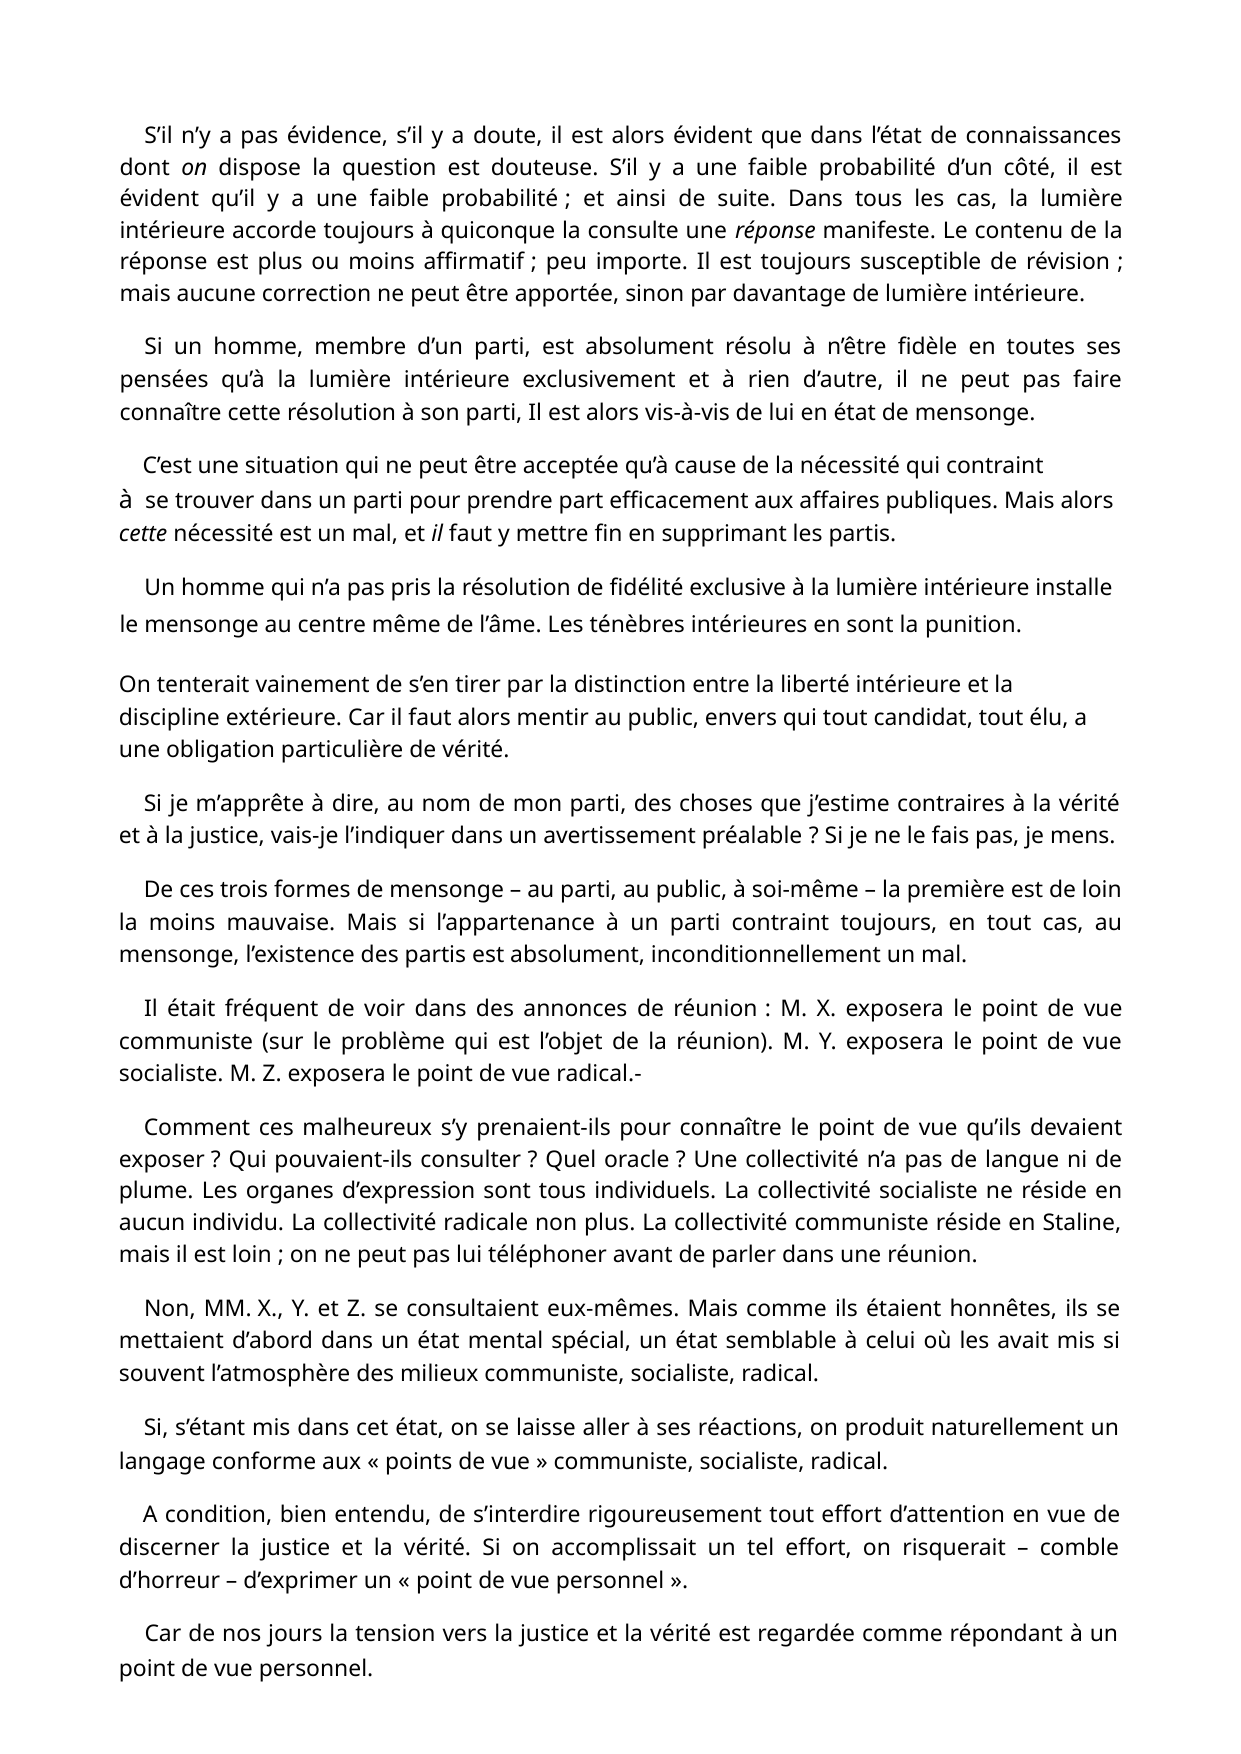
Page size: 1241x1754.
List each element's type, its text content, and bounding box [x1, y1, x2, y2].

list se trouver dans un parti pour prendre part efficacement aux affaires publiques. Mais alors cette nécessité est un mal, et il faut y mettre fin en supprimant les partis. [119, 481, 1123, 548]
text C’est une situation qui ne peut être acceptée qu’à cause de la nécessité qui contraint [142, 449, 1123, 480]
text Non, MM. X., Y. et Z. se consultaient eux-mêmes. Mais comme ils étaient honnêtes, ils se mettaient d’abord dans un état mental spécial, un état semblable à celui où les avait mis si souvent l’atmosphère des milieux communiste, socialiste, radical. [119, 1291, 1121, 1388]
text Car de nos jours la tension vers la justice et la vérité est regardée comme répondant à un point de vue personnel. [119, 1617, 1119, 1683]
text Comment ces malheureux s’y prenaient-ils pour connaître le point de vue qu’ils devaient exposer ? Qui pouvaient-ils consulter ? Quel oracle ? Une collectivité n’a pas de langue ni de plume. Les organes d’expression sont tous individuels. La collectivité socialiste ne réside en aucun individu. La collectivité radicale non plus. La collectivité communiste réside en Staline, mais il est loin ; on ne peut pas lui téléphoner avant de parler dans une réunion. [119, 1111, 1123, 1269]
text Si, s’étant mis dans cet état, on se laisse aller à ses réactions, on produit naturellement un langage conforme aux « points de vue » communiste, socialiste, radical. [119, 1410, 1121, 1476]
text Il était fréquent de voir dans des annonces de réunion : M. X. exposera le point de vue communiste (sur le problème qui est l’objet de la réunion). M. Y. exposera le point de vue socialiste. M. Z. exposera le point de vue radical.- [119, 992, 1123, 1089]
text A condition, bien entendu, de s’interdire rigoureusement tout effort d’attention en vue de discerner la justice et la vérité. Si on accomplissait un tel effort, on risquerait – comble d’horreur – d’exprimer un « point de vue personnel ». [119, 1498, 1121, 1595]
text On tenterait vainement de s’en tirer par la distinction entre la liberté intérieure et la discipline extérieure. Car il faut alors mentir au public, envers qui tout candidat, tout élu, a une obligation particulière de vérité. [119, 668, 1115, 764]
text Si je m’apprête à dire, au nom de mon parti, des choses que j’estime contraires à la vérité et à la justice, vais-je l’indiquer dans un avertissement préalable ? Si je ne le fais pas, je mens. [119, 786, 1121, 851]
text De ces trois formes de mensonge – au parti, au public, à soi-même – la première est de loin la moins mauvaise. Mais si l’appartenance à un parti contraint toujours, en tout cas, au mensonge, l’existence des partis est absolument, inconditionnellement un mal. [119, 873, 1123, 969]
text S’il n’y a pas évidence, s’il y a doute, il est alors évident que dans l’état de connaissances dont on dispose la question est douteuse. S’il y a une faible probabilité d’un côté, il est évident qu’il y a une faible probabilité ; et ainsi de suite. Dans tous les cas, la lumière intérieure accorde toujours à quiconque la consulte une réponse manifeste. Le contenu de la réponse est plus ou moins affirmatif ; peu importe. Il est toujours susceptible de révision ; mais aucune correction ne peut être apportée, sinon par davantage de lumière intérieure. [119, 119, 1123, 308]
text Un homme qui n’a pas pris la résolution de fidélité exclusive à la lumière intérieure installe le mensonge au centre même de l’âme. Les ténèbres intérieures en sont la punition. [119, 571, 1119, 639]
text Si un homme, membre d’un parti, est absolument résolu à n’être fidèle en toutes ses pensées qu’à la lumière intérieure exclusivement et à rien d’autre, il ne peut pas faire connaître cette résolution à son parti, Il est alors vis-à-vis de lui en état de mensonge. [119, 330, 1123, 427]
